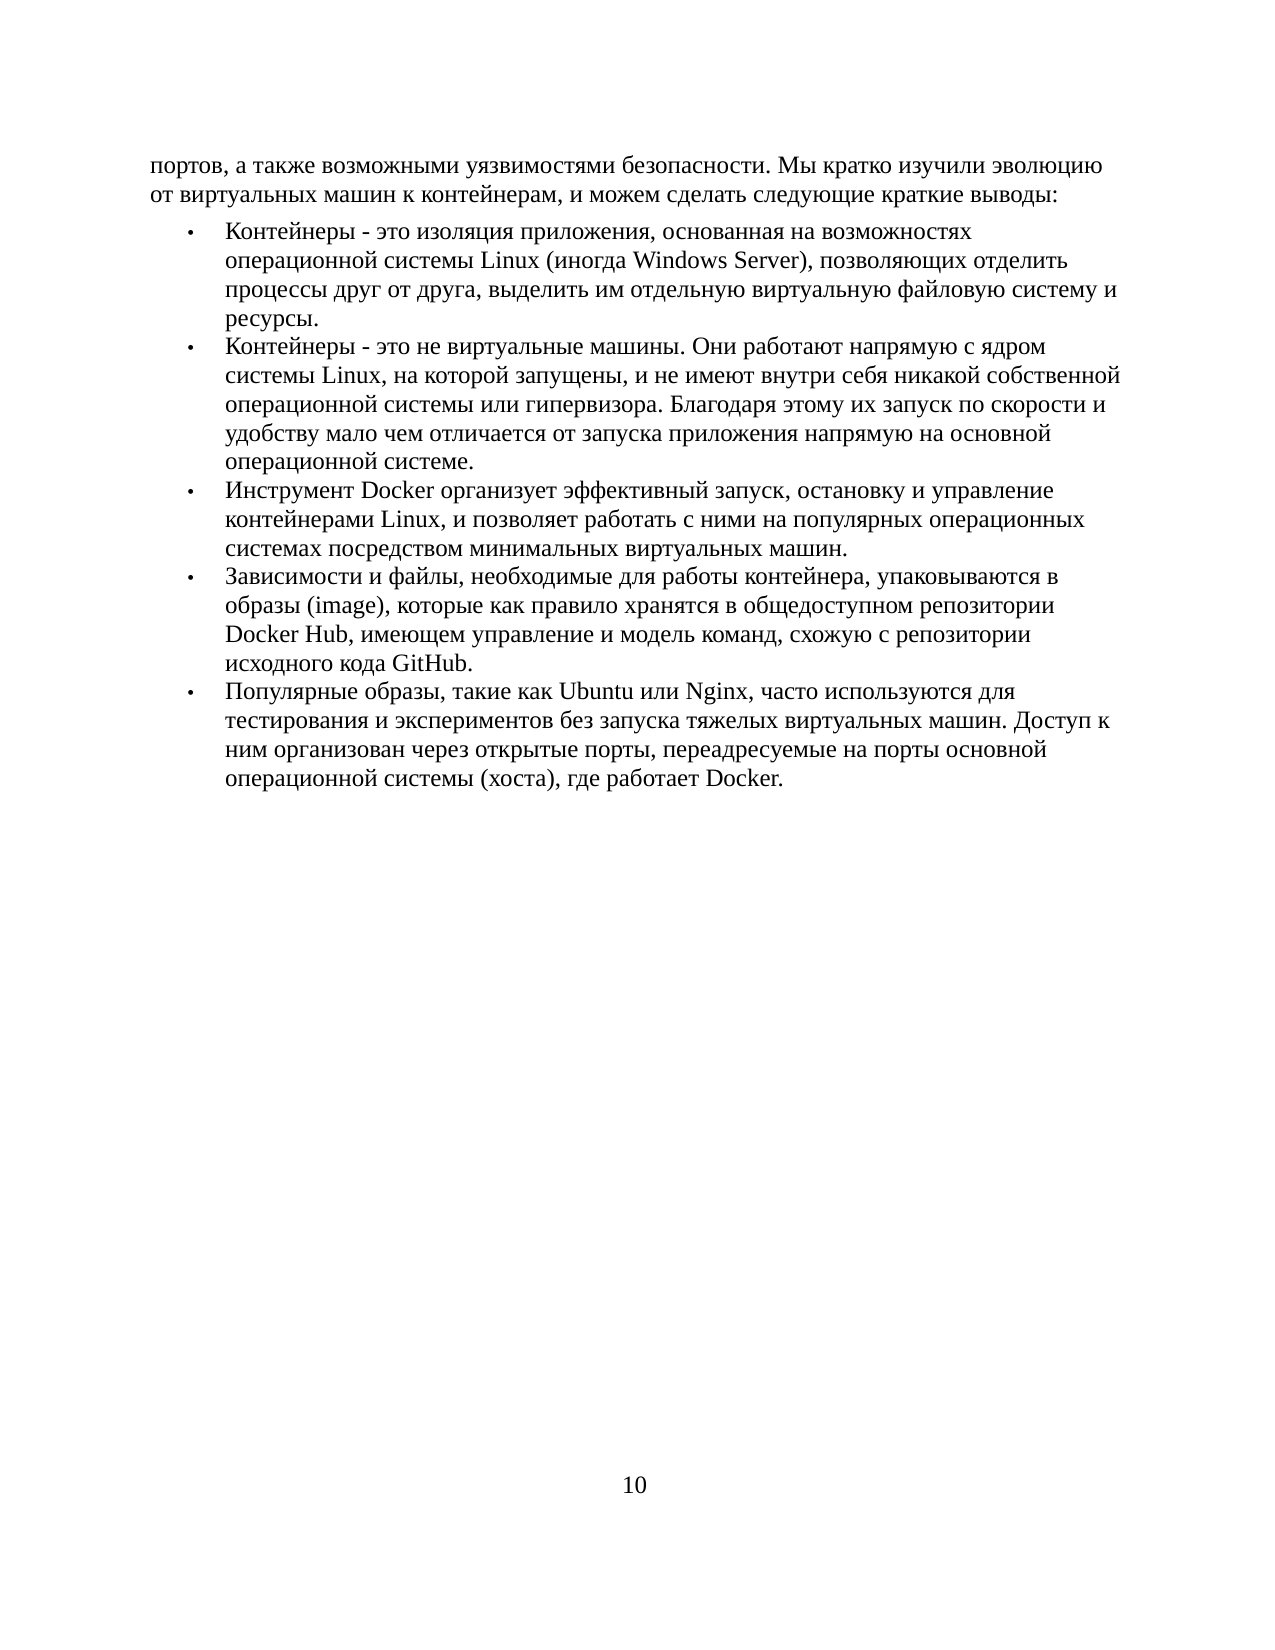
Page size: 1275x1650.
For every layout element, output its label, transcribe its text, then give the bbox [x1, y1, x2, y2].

list Контейнеры - это изоляция приложения, основанная на возможностях операционной системы Linux (иногда Windows Server), позволяющих отделить процессы друг от друга, выделить им отдельную виртуальную файловую систему и ресурсы. [187, 216, 1125, 331]
list Зависимости и файлы, необходимые для работы контейнера, упаковываются в образы (image), которые как правило хранятся в общедоступном репозитории Docker Hub, имеющем управление и модель команд, схожую с репозитории исходного кода GitHub. [187, 561, 1125, 676]
text портов, а также возможными уязвимостями безопасности. Мы кратко изучили эволюцию от виртуальных машин к контейнерам, и можем сделать следующие краткие выводы: [150, 150, 1125, 207]
list Популярные образы, такие как Ubuntu или Nginx, часто используются для тестирования и экспериментов без запуска тяжелых виртуальных машин. Доступ к ним организован через открытые порты, переадресуемые на порты основной операционной системы (хоста), где работает Docker. [187, 676, 1125, 791]
list Инструмент Docker организует эффективный запуск, остановку и управление контейнерами Linux, и позволяет работать с ними на популярных операционных системах посредством минимальных виртуальных машин. [187, 475, 1125, 561]
list Контейнеры - это не виртуальные машины. Они работают напрямую с ядром системы Linux, на которой запущены, и не имеют внутри себя никакой собственной операционной системы или гипервизора. Благодаря этому их запуск по скорости и удобству мало чем отличается от запуска приложения напрямую на основной операционной системе. [187, 331, 1125, 475]
